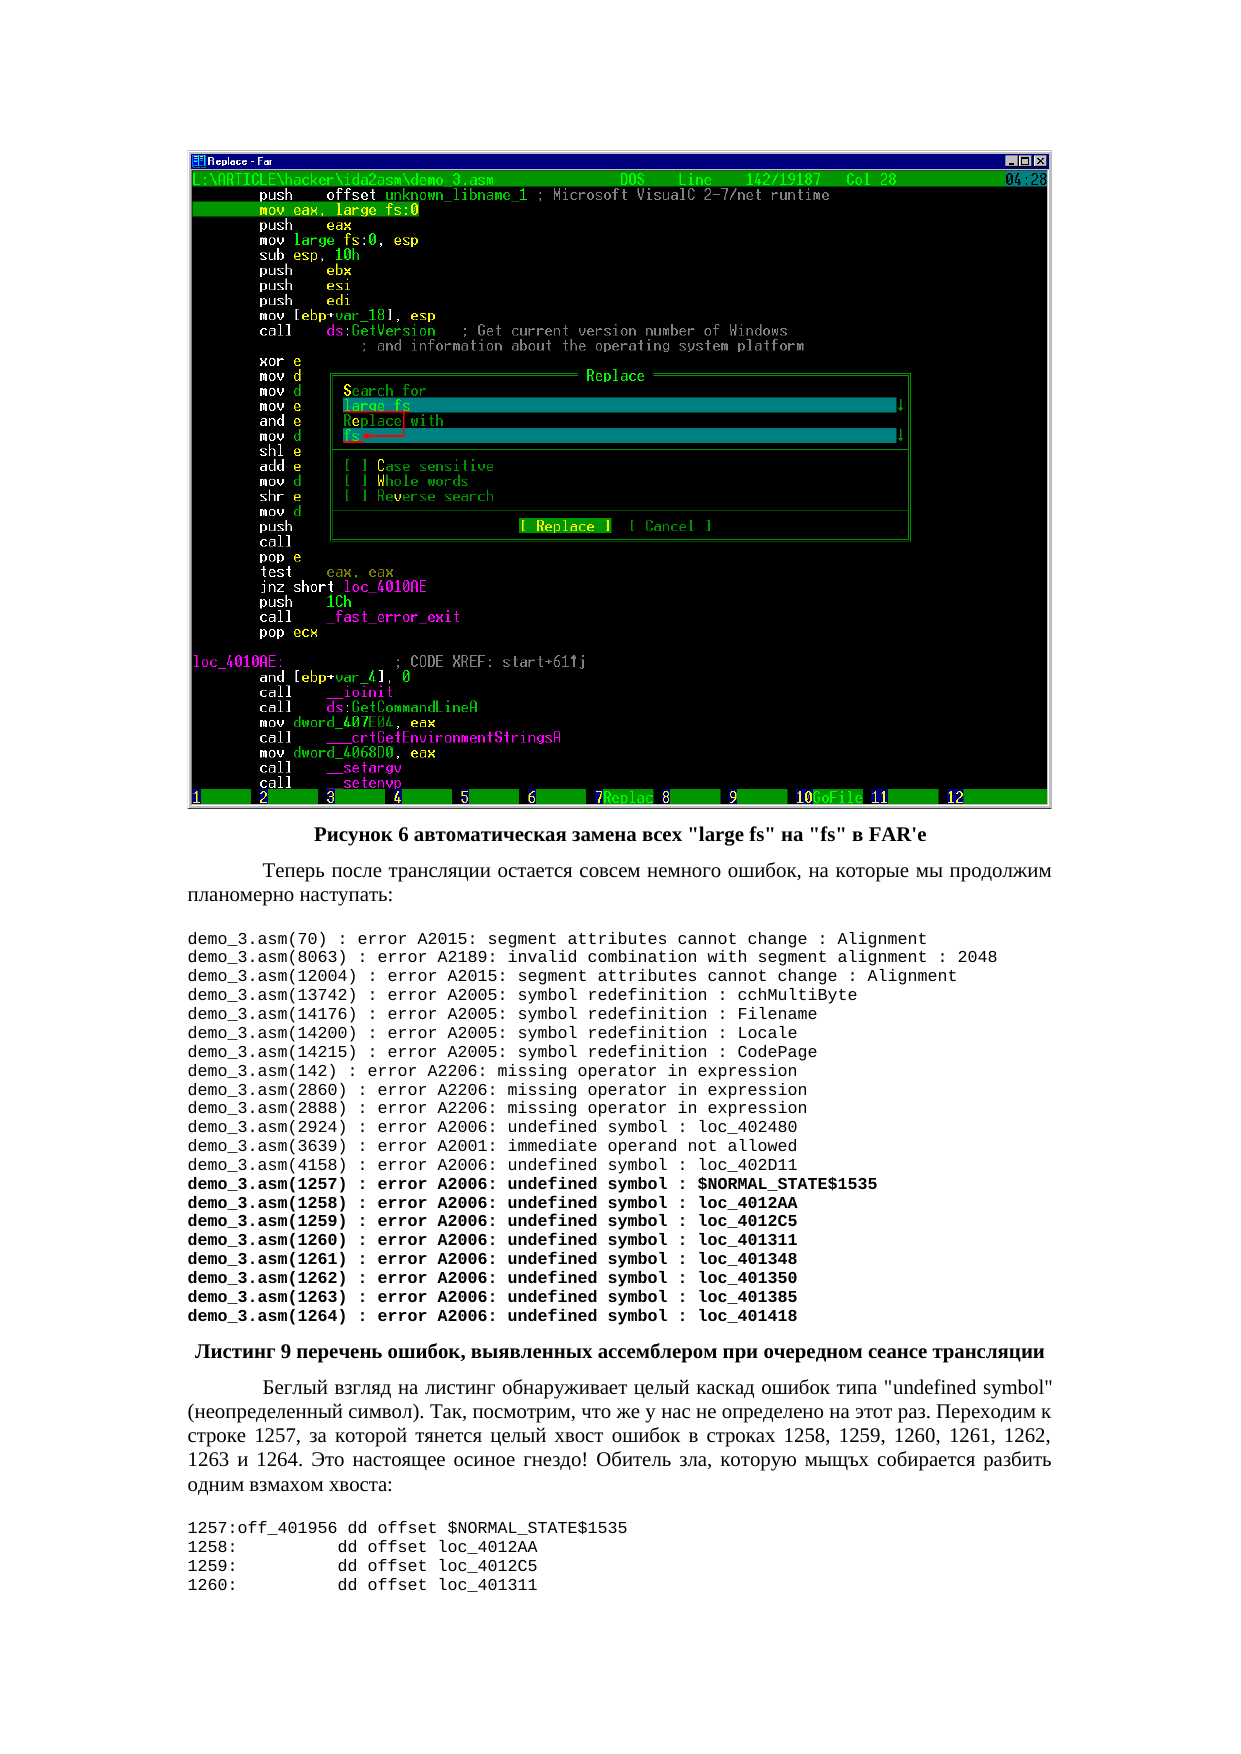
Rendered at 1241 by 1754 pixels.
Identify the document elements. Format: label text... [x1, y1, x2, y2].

text 1259: dd offset loc_4012C5 [187, 1557, 1053, 1576]
text demo_3.asm(3639) : error A2001: immediate operand not allowed [187, 1138, 1053, 1156]
text Листинг 9 перечень ошибок, выявленных ассемблером при очередном сеансе трансляции [187, 1339, 1053, 1363]
text demo_3.asm(1257) : error A2006: undefined symbol : $NORMAL_STATE$1535 [187, 1175, 1053, 1194]
picture [187, 150, 1052, 809]
text demo_3.asm(4158) : error A2006: undefined symbol : loc_402D11 [187, 1156, 1053, 1175]
text demo_3.asm(1264) : error A2006: undefined symbol : loc_401418 [187, 1307, 1053, 1326]
text demo_3.asm(8063) : error A2189: invalid combination with segment alignment : 2048 [187, 949, 1053, 968]
text 1257:off_401956 dd offset $NORMAL_STATE$1535 [187, 1519, 1053, 1538]
text demo_3.asm(1258) : error A2006: undefined symbol : loc_4012AA [187, 1194, 1053, 1213]
text demo_3.asm(14176) : error A2005: symbol redefinition : Filename [187, 1006, 1053, 1024]
text demo_3.asm(1260) : error A2006: undefined symbol : loc_401311 [187, 1232, 1053, 1251]
text demo_3.asm(1263) : error A2006: undefined symbol : loc_401385 [187, 1288, 1053, 1307]
text demo_3.asm(142) : error A2206: missing operator in expression [187, 1062, 1053, 1081]
text demo_3.asm(12004) : error A2015: segment attributes cannot change : Alignment [187, 968, 1053, 987]
text demo_3.asm(1262) : error A2006: undefined symbol : loc_401350 [187, 1269, 1053, 1288]
text Рисунок 6 автоматическая замена всех "large fs" на "fs" в FAR'e [187, 821, 1053, 846]
text demo_3.asm(2924) : error A2006: undefined symbol : loc_402480 [187, 1119, 1053, 1138]
text demo_3.asm(1261) : error A2006: undefined symbol : loc_401348 [187, 1251, 1053, 1269]
text Теперь после трансляции остается совсем немного ошибок, на которые мы продолжим планомерно наступать: [187, 858, 1053, 906]
text demo_3.asm(14215) : error A2005: symbol redefinition : CodePage [187, 1043, 1053, 1062]
text demo_3.asm(2888) : error A2206: missing operator in expression [187, 1100, 1053, 1119]
text demo_3.asm(1259) : error A2006: undefined symbol : loc_4012C5 [187, 1213, 1053, 1232]
text 1258: dd offset loc_4012AA [187, 1538, 1053, 1557]
text demo_3.asm(14200) : error A2005: symbol redefinition : Locale [187, 1024, 1053, 1043]
text 1260: dd offset loc_401311 [187, 1576, 1053, 1595]
text demo_3.asm(70) : error A2015: segment attributes cannot change : Alignment [187, 930, 1053, 949]
text Беглый взгляд на листинг обнаруживает целый каскад ошибок типа "undefined symbol" (неопределенный символ). Так, посмотрим, что же у нас не определено на этот раз. Переходим к строке 1257, за которой тянется целый хвост ошибок в строках 1258, 1259, 1260, 1261, 1262, 1263 и 1264. Это настоящее осиное гнездо! Обитель зла, которую мыщъх собирается разбить одним взмахом хвоста: [187, 1375, 1053, 1496]
text demo_3.asm(2860) : error A2206: missing operator in expression [187, 1081, 1053, 1100]
text demo_3.asm(13742) : error A2005: symbol redefinition : cchMultiByte [187, 987, 1053, 1006]
